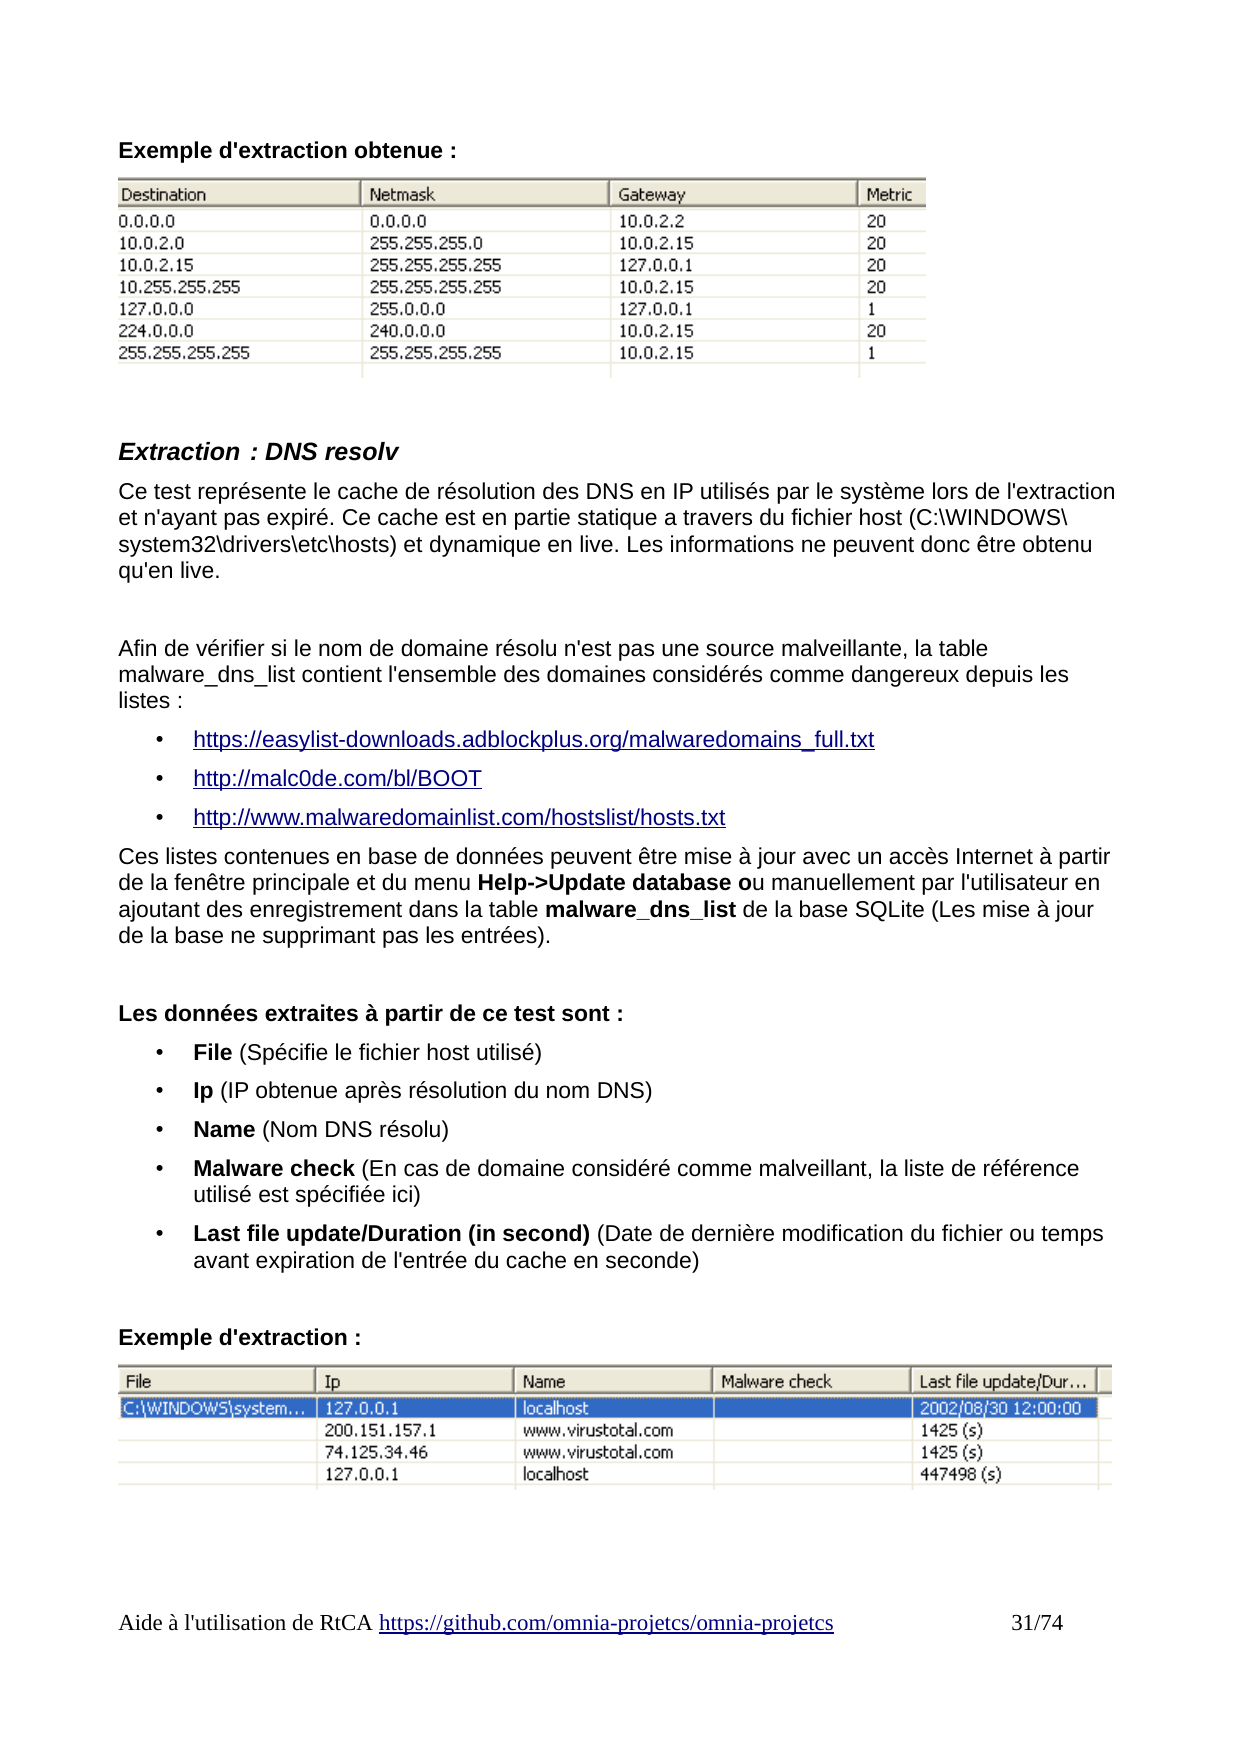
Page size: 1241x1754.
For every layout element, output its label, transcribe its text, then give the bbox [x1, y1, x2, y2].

list Ip (IP obtenue après résolution du nom DNS) [156, 1077, 1122, 1104]
list Last file update/Duration (in second) (Date de dernière modification du fichier ou temps avant expiration de l'entrée du cache en seconde) [156, 1220, 1122, 1273]
text Exemple d'extraction obtenue : [118, 137, 1122, 164]
text Afin de vérifier si le nom de domaine résolu n'est pas une source malveillante, la table malware_dns_list contient l'ensemble des domaines considérés comme dangereux depuis les listes : [118, 635, 1122, 714]
picture [118, 176, 926, 378]
text Les données extraites à partir de ce test sont : [118, 999, 1122, 1026]
picture [118, 1363, 1112, 1490]
list Name (Nom DNS résolu) [156, 1116, 1122, 1142]
subtitle Extraction : DNS resolv [118, 437, 1122, 465]
list http://malc0de.com/bl/BOOT [156, 765, 1122, 791]
list Malware check (En cas de domaine considéré comme malveillant, la liste de référence utilisé est spécifiée ici) [156, 1155, 1122, 1208]
text Exemple d'extraction : [118, 1324, 1122, 1351]
text Ce test représente le cache de résolution des DNS en IP utilisés par le système lors de l'extraction et n'ayant pas expiré. Ce cache est en partie statique a travers du fichier host (C:\WINDOWS\system32\drivers\etc\hosts) et dynamique en live. Les informations ne peuvent donc être obtenu qu'en live. [118, 478, 1122, 583]
list File (Spécifie le fichier host utilisé) [156, 1038, 1122, 1065]
list http://www.malwaredomainlist.com/hostslist/hosts.txt [156, 804, 1122, 830]
list https://easylist-downloads.adblockplus.org/malwaredomains_full.txt [156, 726, 1122, 753]
text Ces listes contenues en base de données peuvent être mise à jour avec un accès Internet à partir de la fenêtre principale et du menu Help->Update database ou manuellement par l'utilisateur en ajoutant des enregistrement dans la table malware_dns_list de la base SQLite (Les mise à jour de la base ne supprimant pas les entrées). [118, 843, 1122, 948]
